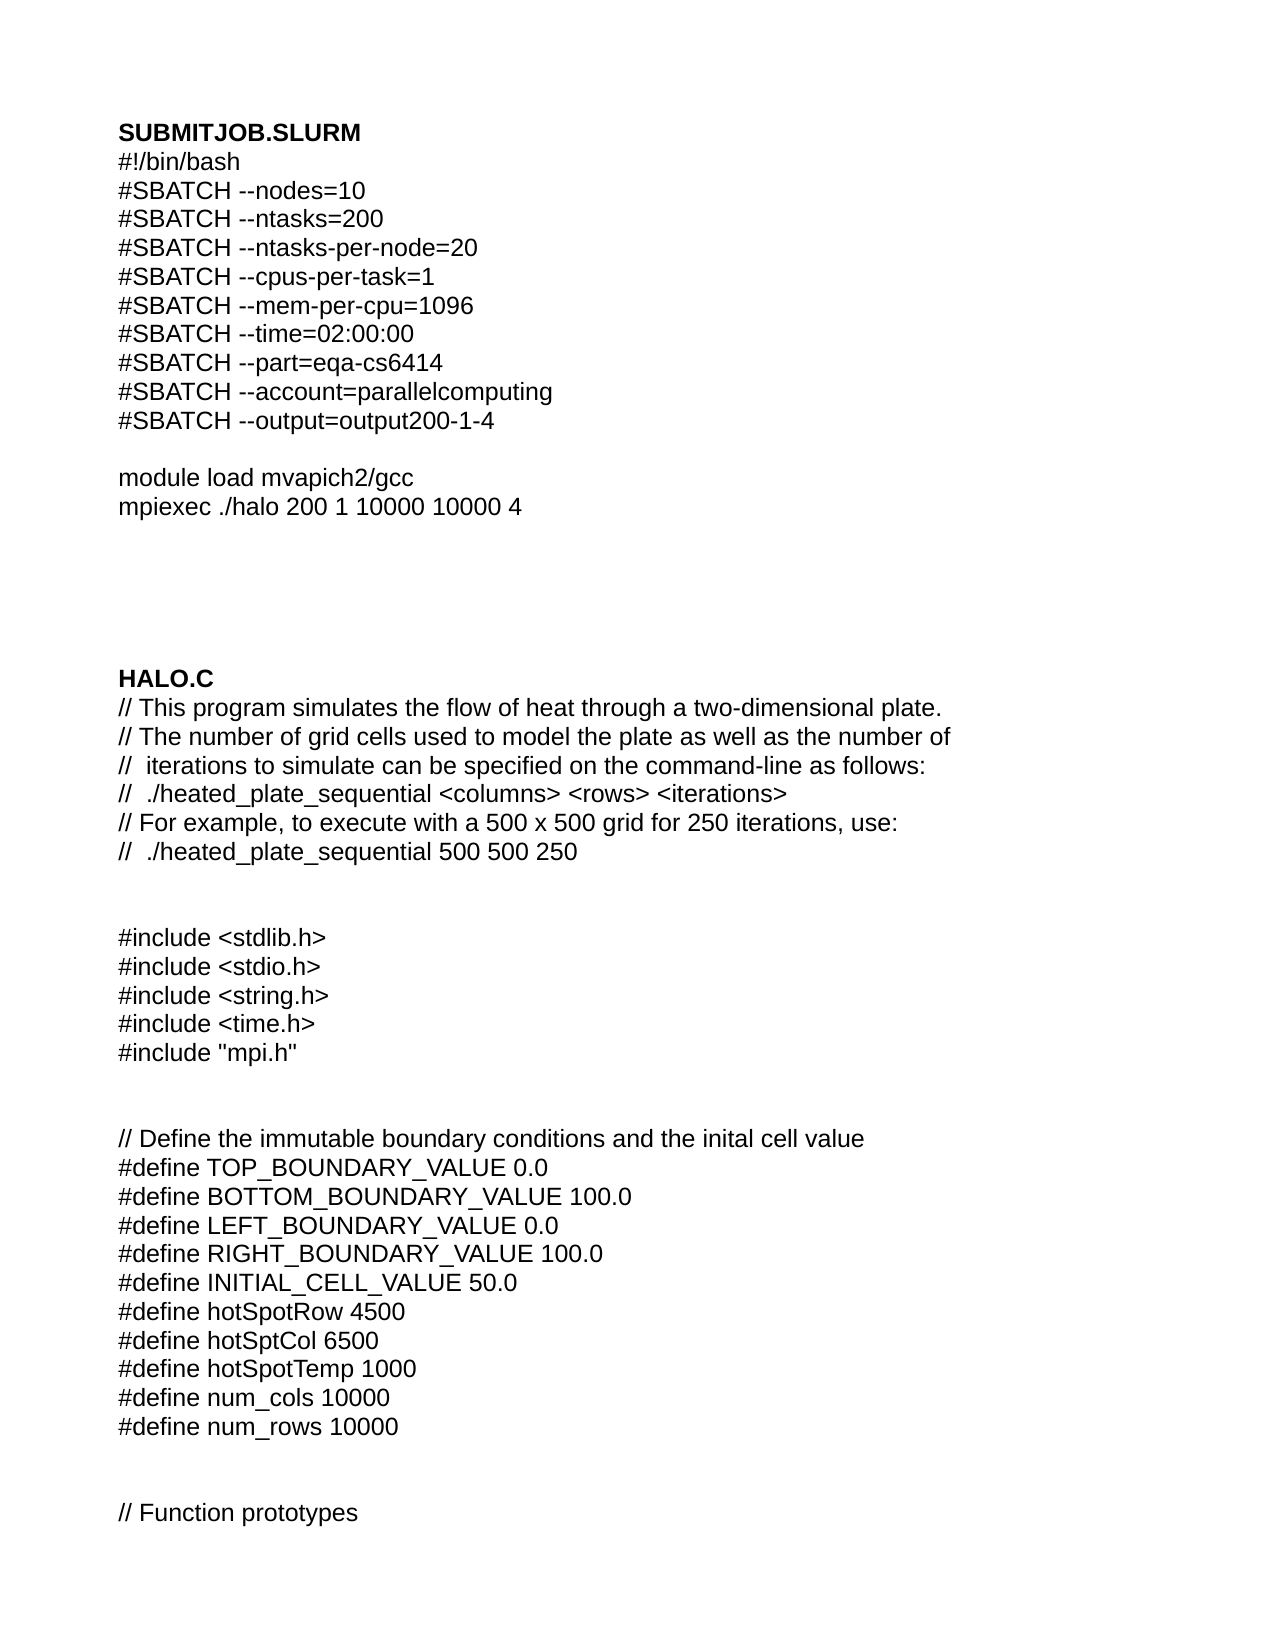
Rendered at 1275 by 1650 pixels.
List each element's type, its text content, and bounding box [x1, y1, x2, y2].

text #SBATCH --ntasks-per-node=20 [118, 233, 1157, 262]
text mpiexec ./halo 200 1 10000 10000 4 [118, 492, 1157, 521]
text #SBATCH --cpus-per-task=1 [118, 262, 1157, 291]
text // Define the immutable boundary conditions and the inital cell value [118, 1124, 1157, 1153]
text // ./heated_plate_sequential 500 500 250 [118, 837, 1157, 866]
text #include <stdlib.h> [118, 923, 1157, 952]
text // The number of grid cells used to model the plate as well as the number of [118, 722, 1157, 751]
text #SBATCH --mem-per-cpu=1096 [118, 291, 1157, 319]
text #SBATCH --output=output200-1-4 [118, 406, 1157, 434]
text #SBATCH --account=parallelcomputing [118, 377, 1157, 406]
text #include "mpi.h" [118, 1038, 1157, 1067]
text #define INITIAL_CELL_VALUE 50.0 [118, 1268, 1157, 1297]
text // For example, to execute with a 500 x 500 grid for 250 iterations, use: [118, 808, 1157, 837]
text // iterations to simulate can be specified on the command-line as follows: [118, 751, 1157, 779]
text #define hotSptCol 6500 [118, 1326, 1157, 1354]
text #include <string.h> [118, 981, 1157, 1009]
text #SBATCH --nodes=10 [118, 176, 1157, 204]
text // Function prototypes [118, 1498, 1157, 1527]
text #SBATCH --part=eqa-cs6414 [118, 348, 1157, 377]
text #define BOTTOM_BOUNDARY_VALUE 100.0 [118, 1182, 1157, 1211]
text #define hotSpotTemp 1000 [118, 1354, 1157, 1383]
text HALO.C [118, 664, 1157, 693]
text #define num_cols 10000 [118, 1383, 1157, 1412]
text // This program simulates the flow of heat through a two-dimensional plate. [118, 693, 1157, 722]
text #define TOP_BOUNDARY_VALUE 0.0 [118, 1153, 1157, 1182]
text module load mvapich2/gcc [118, 463, 1157, 492]
text #SBATCH --ntasks=200 [118, 204, 1157, 233]
text #define hotSpotRow 4500 [118, 1297, 1157, 1326]
text #!/bin/bash [118, 147, 1157, 176]
text #include <stdio.h> [118, 952, 1157, 981]
text #include <time.h> [118, 1009, 1157, 1038]
text #define LEFT_BOUNDARY_VALUE 0.0 [118, 1211, 1157, 1239]
text #SBATCH --time=02:00:00 [118, 319, 1157, 348]
text #define RIGHT_BOUNDARY_VALUE 100.0 [118, 1239, 1157, 1268]
text #define num_rows 10000 [118, 1412, 1157, 1441]
text // ./heated_plate_sequential <columns> <rows> <iterations> [118, 779, 1157, 808]
text SUBMITJOB.SLURM [118, 118, 1157, 147]
